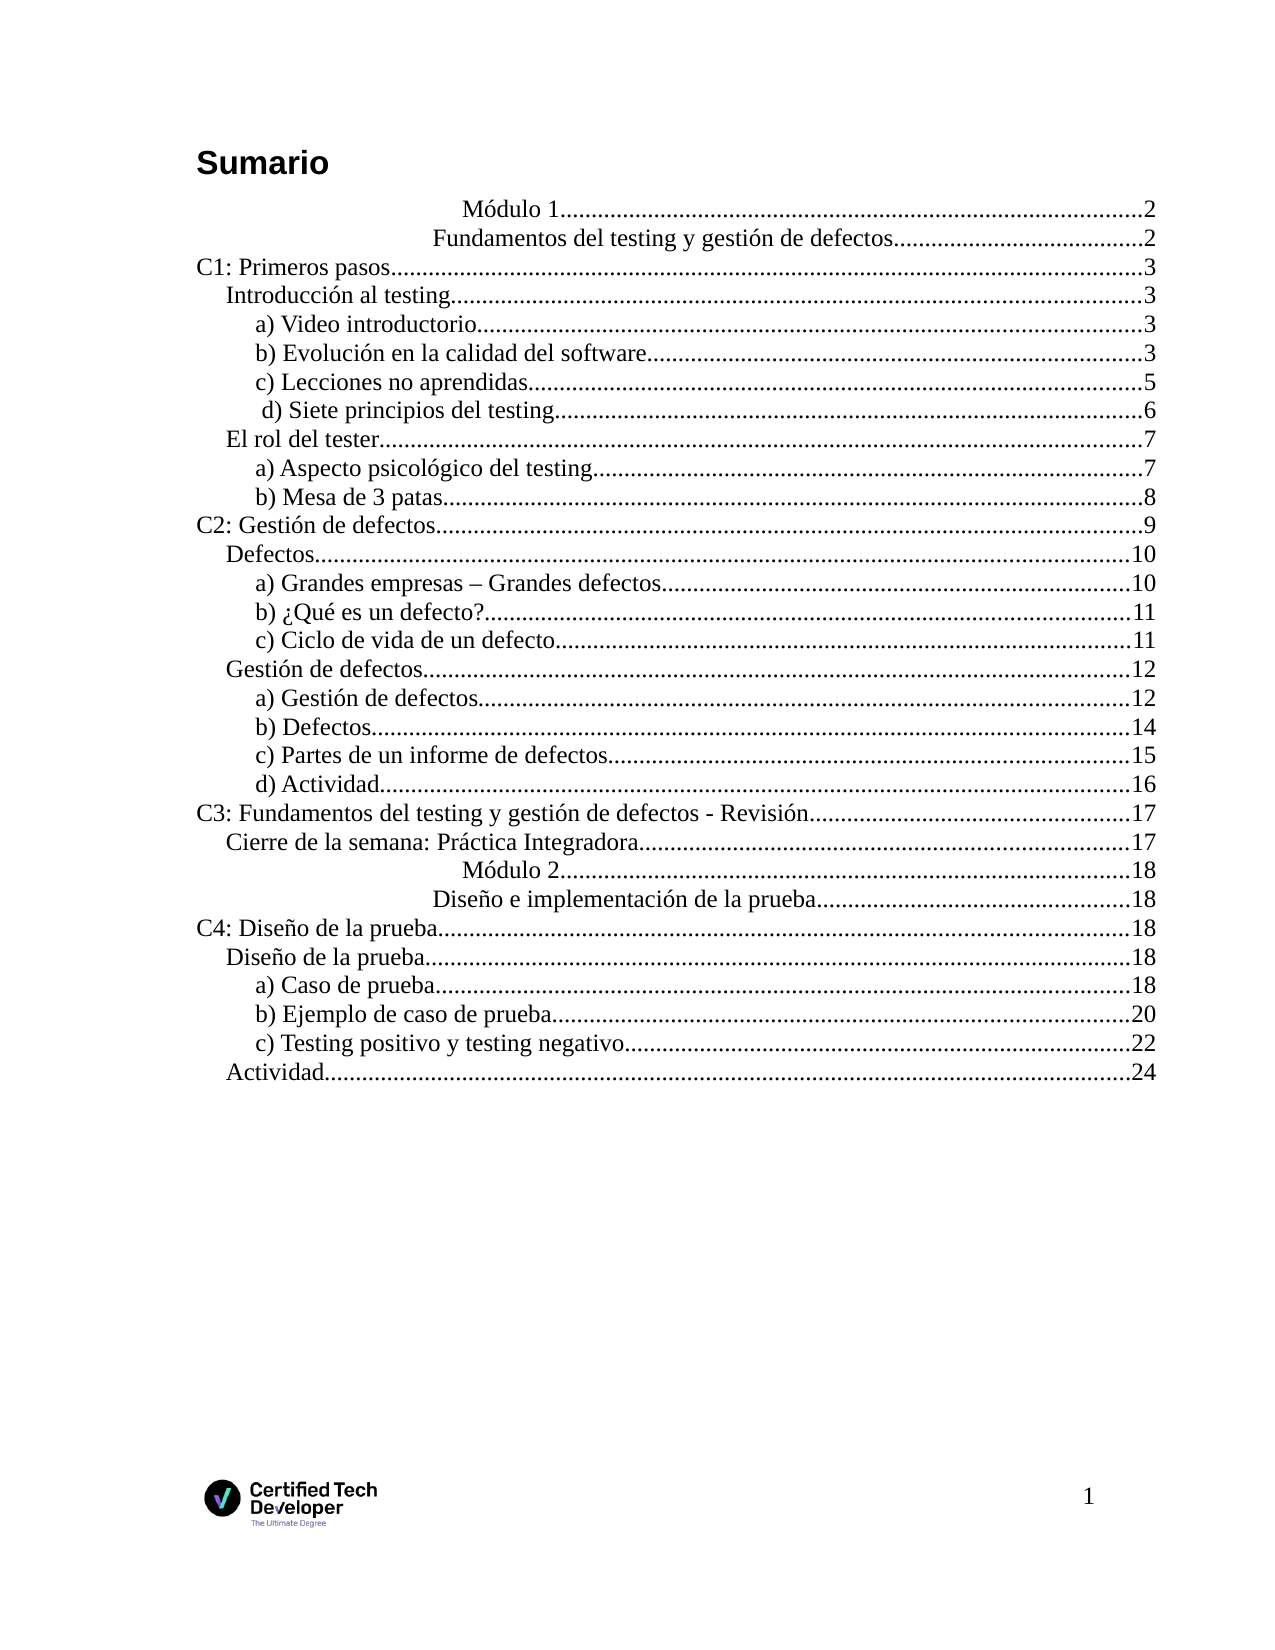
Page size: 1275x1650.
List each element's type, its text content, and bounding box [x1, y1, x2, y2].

text C1: Primeros pasos 3 [196, 252, 1156, 280]
text Actividad 24 [226, 1057, 1156, 1085]
text a) Caso de prueba 18 [255, 970, 1156, 999]
text Cierre de la semana: Práctica Integradora 17 [226, 827, 1156, 855]
text d) Actividad 16 [255, 769, 1156, 798]
text Fundamentos del testing y gestión de defectos 2 [432, 223, 1156, 252]
text b) Defectos 14 [255, 712, 1156, 740]
text Defectos 10 [226, 539, 1156, 568]
text Gestión de defectos 12 [226, 654, 1156, 683]
text a) Grandes empresas – Grandes defectos 10 [255, 568, 1156, 597]
text b) Evolución en la calidad del software 3 [255, 338, 1156, 367]
text Módulo 1 2 [462, 194, 1156, 223]
text b) Ejemplo de caso de prueba 20 [255, 999, 1156, 1028]
text c) Ciclo de vida de un defecto 11 [255, 625, 1156, 654]
text c) Lecciones no aprendidas 5 [255, 367, 1156, 395]
text Diseño e implementación de la prueba 18 [432, 884, 1156, 913]
text C4: Diseño de la prueba 18 [196, 913, 1156, 942]
text b) Mesa de 3 patas 8 [255, 482, 1156, 510]
text c) Testing positivo y testing negativo 22 [255, 1028, 1156, 1057]
text C3: Fundamentos del testing y gestión de defectos - Revisión 17 [196, 798, 1156, 827]
picture [196, 1466, 388, 1532]
text El rol del tester 7 [226, 424, 1156, 453]
text b) ¿Qué es un defecto? 11 [255, 597, 1156, 625]
text d) Siete principios del testing 6 [255, 395, 1156, 424]
text c) Partes de un informe de defectos 15 [255, 740, 1156, 769]
text a) Aspecto psicológico del testing 7 [255, 453, 1156, 482]
text C2: Gestión de defectos 9 [196, 510, 1156, 539]
text Diseño de la prueba 18 [226, 942, 1156, 970]
subtitle Sumario [196, 143, 1156, 182]
text a) Video introductorio 3 [255, 309, 1156, 338]
text Módulo 2 18 [462, 855, 1156, 884]
text a) Gestión de defectos 12 [255, 683, 1156, 712]
text Introducción al testing 3 [226, 280, 1156, 309]
